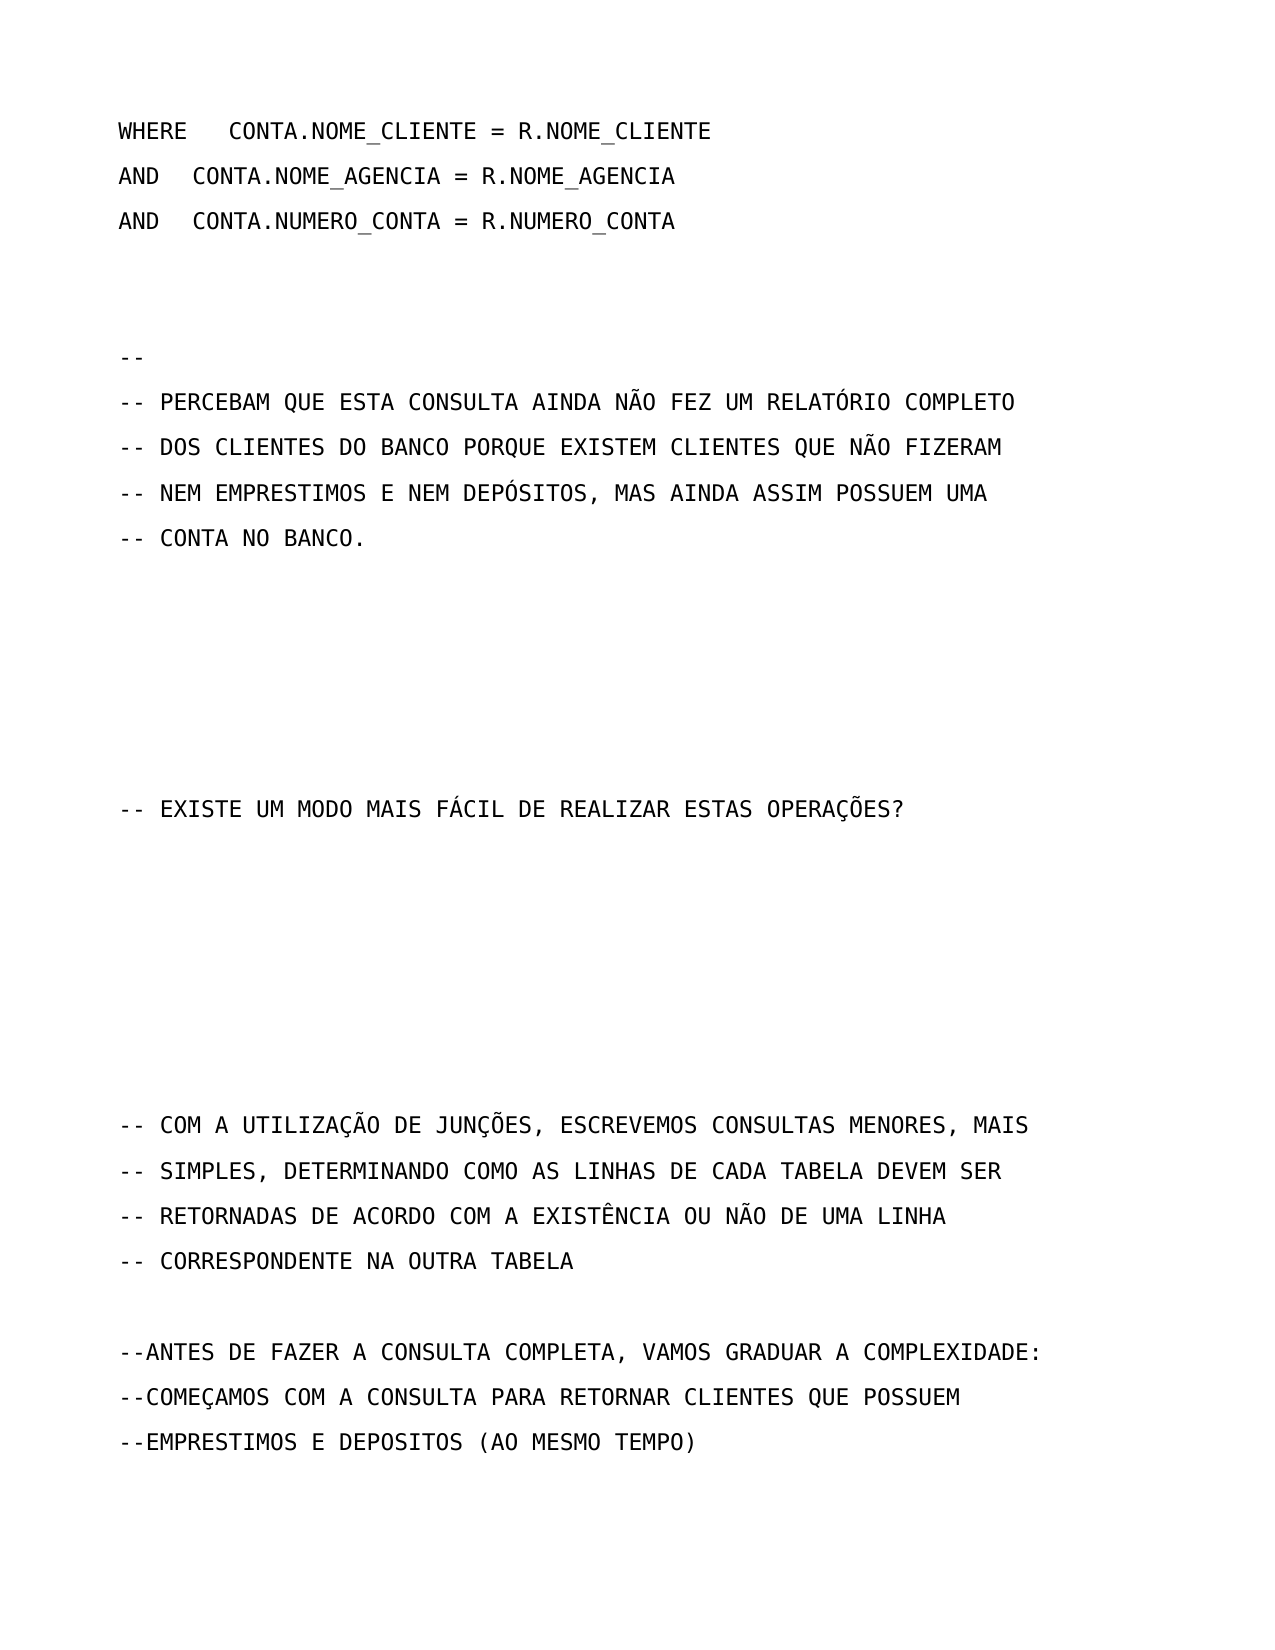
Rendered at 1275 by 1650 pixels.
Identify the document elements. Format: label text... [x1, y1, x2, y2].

text -- COM A UTILIZAÇÃO DE JUNÇÕES, ESCREVEMOS CONSULTAS MENORES, MAIS [118, 1113, 1157, 1139]
text --ANTES DE FAZER A CONSULTA COMPLETA, VAMOS GRADUAR A COMPLEXIDADE: [118, 1339, 1157, 1365]
text -- CORRESPONDENTE NA OUTRA TABELA [118, 1248, 1157, 1275]
text -- EXISTE UM MODO MAIS FÁCIL DE REALIZAR ESTAS OPERAÇÕES? [118, 796, 1157, 823]
text --EMPRESTIMOS E DEPOSITOS (AO MESMO TEMPO) [118, 1429, 1157, 1456]
text --COMEÇAMOS COM A CONSULTA PARA RETORNAR CLIENTES QUE POSSUEM [118, 1384, 1157, 1411]
text -- DOS CLIENTES DO BANCO PORQUE EXISTEM CLIENTES QUE NÃO FIZERAM [118, 434, 1157, 461]
text -- RETORNADAS DE ACORDO COM A EXISTÊNCIA OU NÃO DE UMA LINHA [118, 1203, 1157, 1230]
text -- CONTA NO BANCO. [118, 525, 1157, 552]
text -- SIMPLES, DETERMINANDO COMO AS LINHAS DE CADA TABELA DEVEM SER [118, 1158, 1157, 1184]
text -- NEM EMPRESTIMOS E NEM DEPÓSITOS, MAS AINDA ASSIM POSSUEM UMA [118, 480, 1157, 506]
text WHERE CONTA.NOME_CLIENTE = R.NOME_CLIENTE [118, 118, 1157, 145]
text AND CONTA.NUMERO_CONTA = R.NUMERO_CONTA [118, 208, 1157, 235]
text AND CONTA.NOME_AGENCIA = R.NOME_AGENCIA [118, 163, 1157, 190]
text -- PERCEBAM QUE ESTA CONSULTA AINDA NÃO FEZ UM RELATÓRIO COMPLETO [118, 389, 1157, 416]
text -- [118, 344, 1157, 371]
